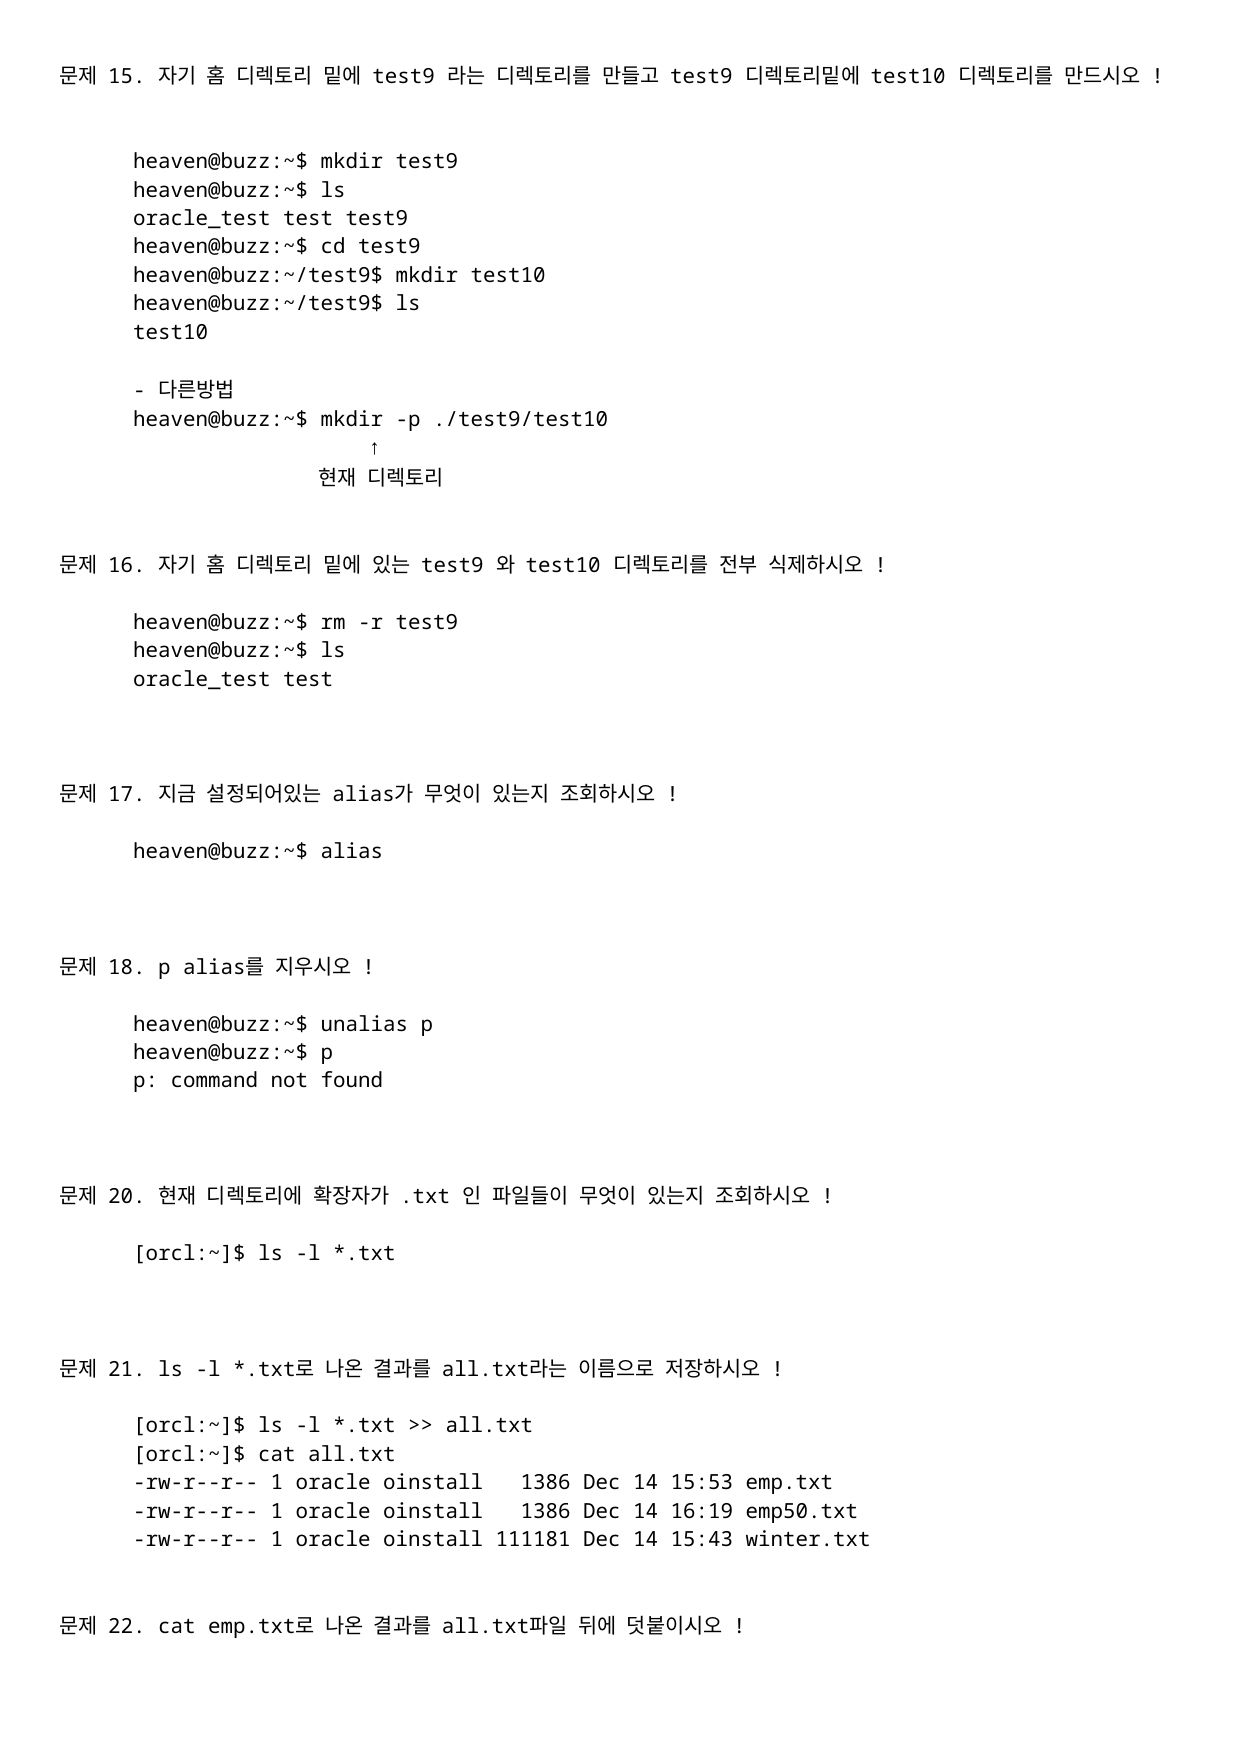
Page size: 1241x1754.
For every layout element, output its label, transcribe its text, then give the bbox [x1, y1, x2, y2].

text oracle_test test test9 [59, 203, 1180, 232]
text -rw-r--r-- 1 oracle oinstall 1386 Dec 14 15:53 emp.txt [59, 1467, 1180, 1496]
text heaven@buzz:~$ p [59, 1037, 1180, 1066]
text heaven@buzz:~/test9$ mkdir test10 [59, 260, 1180, 288]
text -rw-r--r-- 1 oracle oinstall 111181 Dec 14 15:43 winter.txt [59, 1524, 1180, 1553]
text heaven@buzz:~$ mkdir -p ./test9/test10 [59, 404, 1180, 432]
text heaven@buzz:~$ cd test9 [59, 232, 1180, 260]
text 현재 디렉토리 [59, 461, 1180, 491]
text 문제 21. ls -l *.txt로 나온 결과를 all.txt라는 이름으로 저장하시오 ! [59, 1352, 1180, 1382]
text oracle_test test [59, 664, 1180, 692]
text 문제 18. p alias를 지우시오 ! [59, 950, 1180, 980]
text [orcl:~]$ ls -l *.txt >> all.txt [59, 1411, 1180, 1439]
text heaven@buzz:~$ rm -r test9 [59, 607, 1180, 635]
text 문제 20. 현재 디렉토리에 확장자가 .txt 인 파일들이 무엇이 있는지 조회하시오 ! [59, 1179, 1180, 1210]
text test10 [59, 317, 1180, 345]
text 문제 17. 지금 설정되어있는 alias가 무엇이 있는지 조회하시오 ! [59, 777, 1180, 808]
text 문제 22. cat emp.txt로 나온 결과를 all.txt파일 뒤에 덧붙이시오 ! [59, 1610, 1180, 1640]
text 문제 15. 자기 홈 디렉토리 밑에 test9 라는 디렉토리를 만들고 test9 디렉토리밑에 test10 디렉토리를 만드시오 ! [59, 59, 1180, 89]
text heaven@buzz:~/test9$ ls [59, 288, 1180, 317]
text p: command not found [59, 1066, 1180, 1094]
text 문제 16. 자기 홈 디렉토리 밑에 있는 test9 와 test10 디렉토리를 전부 식제하시오 ! [59, 548, 1180, 578]
text ↑ [59, 432, 1180, 461]
text heaven@buzz:~$ alias [59, 836, 1180, 865]
text heaven@buzz:~$ ls [59, 175, 1180, 203]
text -rw-r--r-- 1 oracle oinstall 1386 Dec 14 16:19 emp50.txt [59, 1496, 1180, 1524]
text heaven@buzz:~$ unalias p [59, 1009, 1180, 1037]
text [orcl:~]$ ls -l *.txt [59, 1238, 1180, 1267]
text heaven@buzz:~$ ls [59, 635, 1180, 664]
text - 다른방법 [59, 374, 1180, 404]
text [orcl:~]$ cat all.txt [59, 1439, 1180, 1467]
text heaven@buzz:~$ mkdir test9 [59, 146, 1180, 175]
